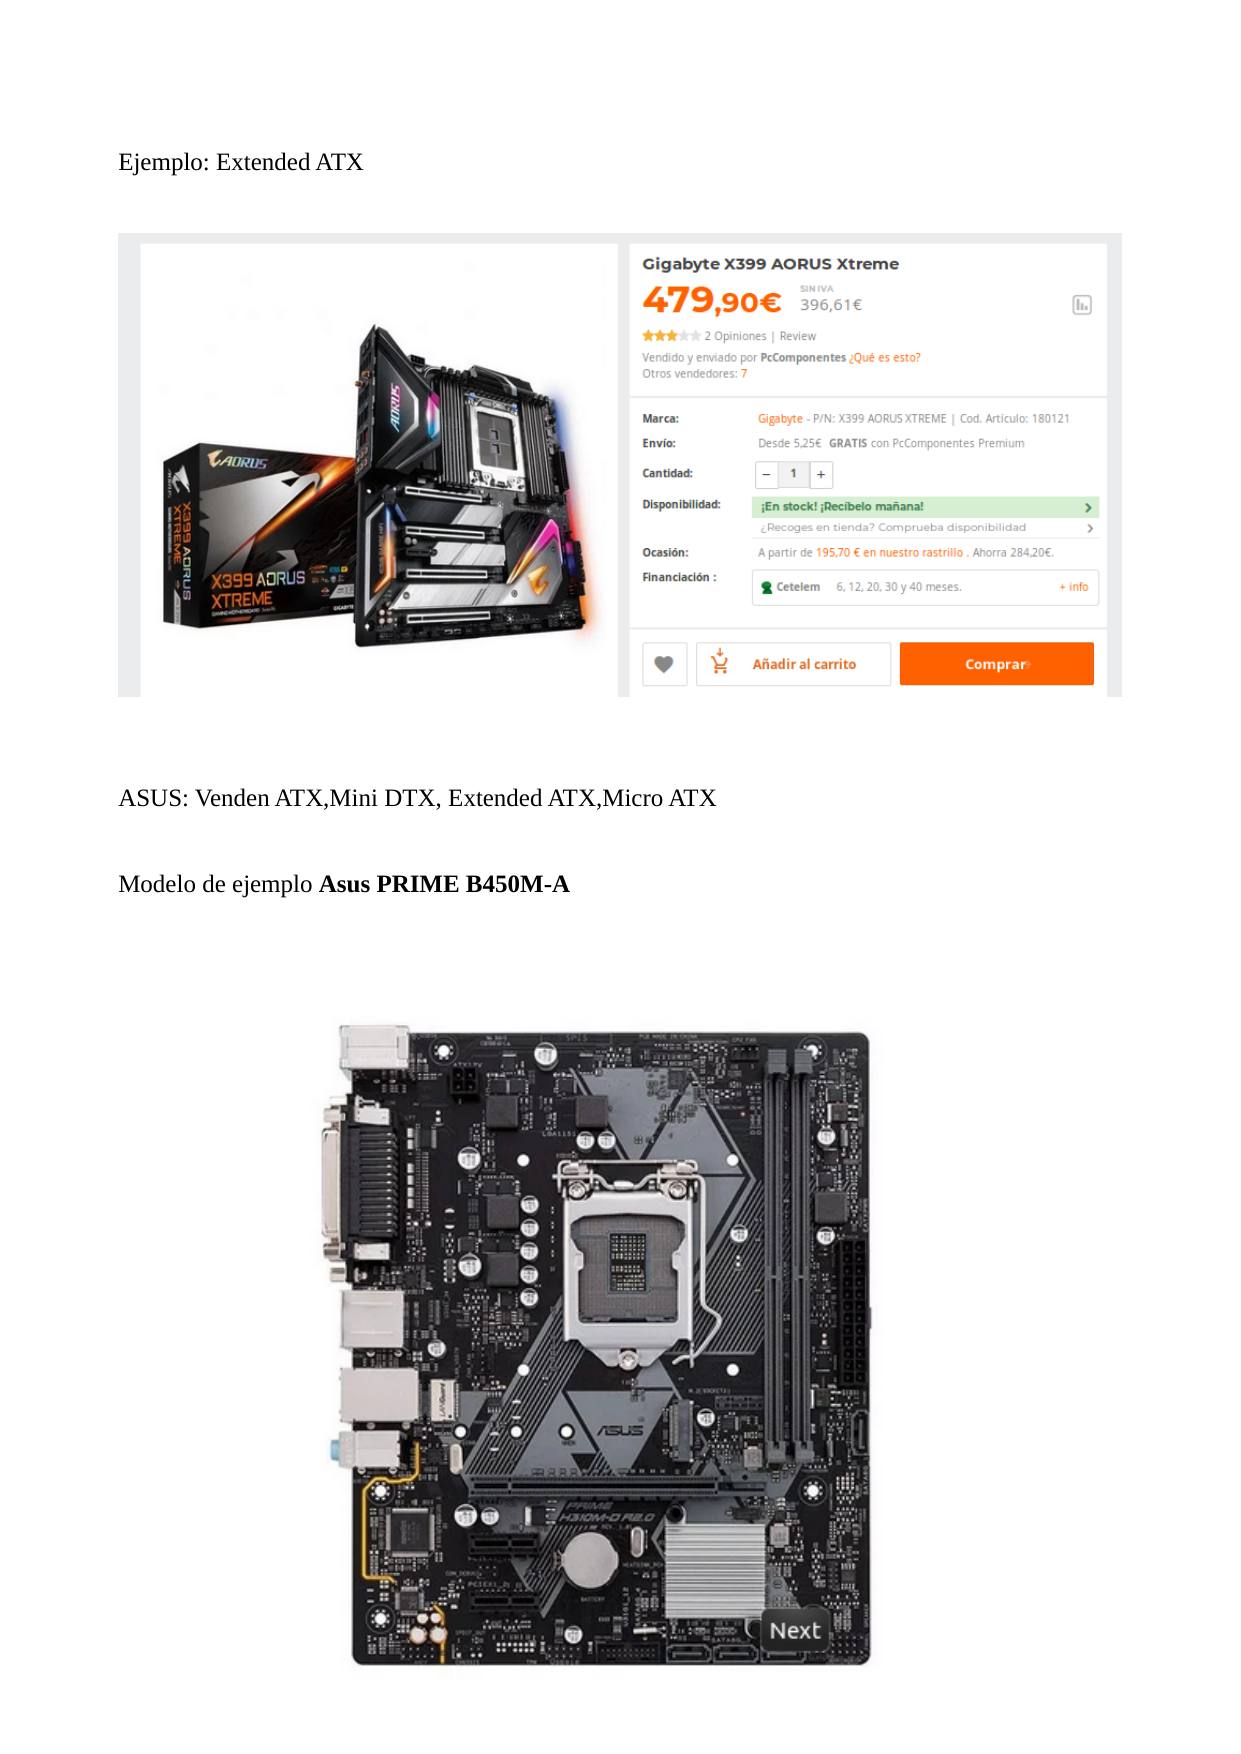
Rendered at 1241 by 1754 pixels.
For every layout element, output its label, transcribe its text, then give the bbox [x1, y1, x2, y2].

text Ejemplo: Extended ATX [118, 147, 1122, 176]
picture [261, 941, 956, 1739]
picture [118, 233, 1123, 697]
text ASUS: Venden ATX,Mini DTX, Extended ATX,Micro ATX [118, 783, 1122, 812]
text Modelo de ejemplo Asus PRIME B450M-A [118, 869, 1122, 898]
